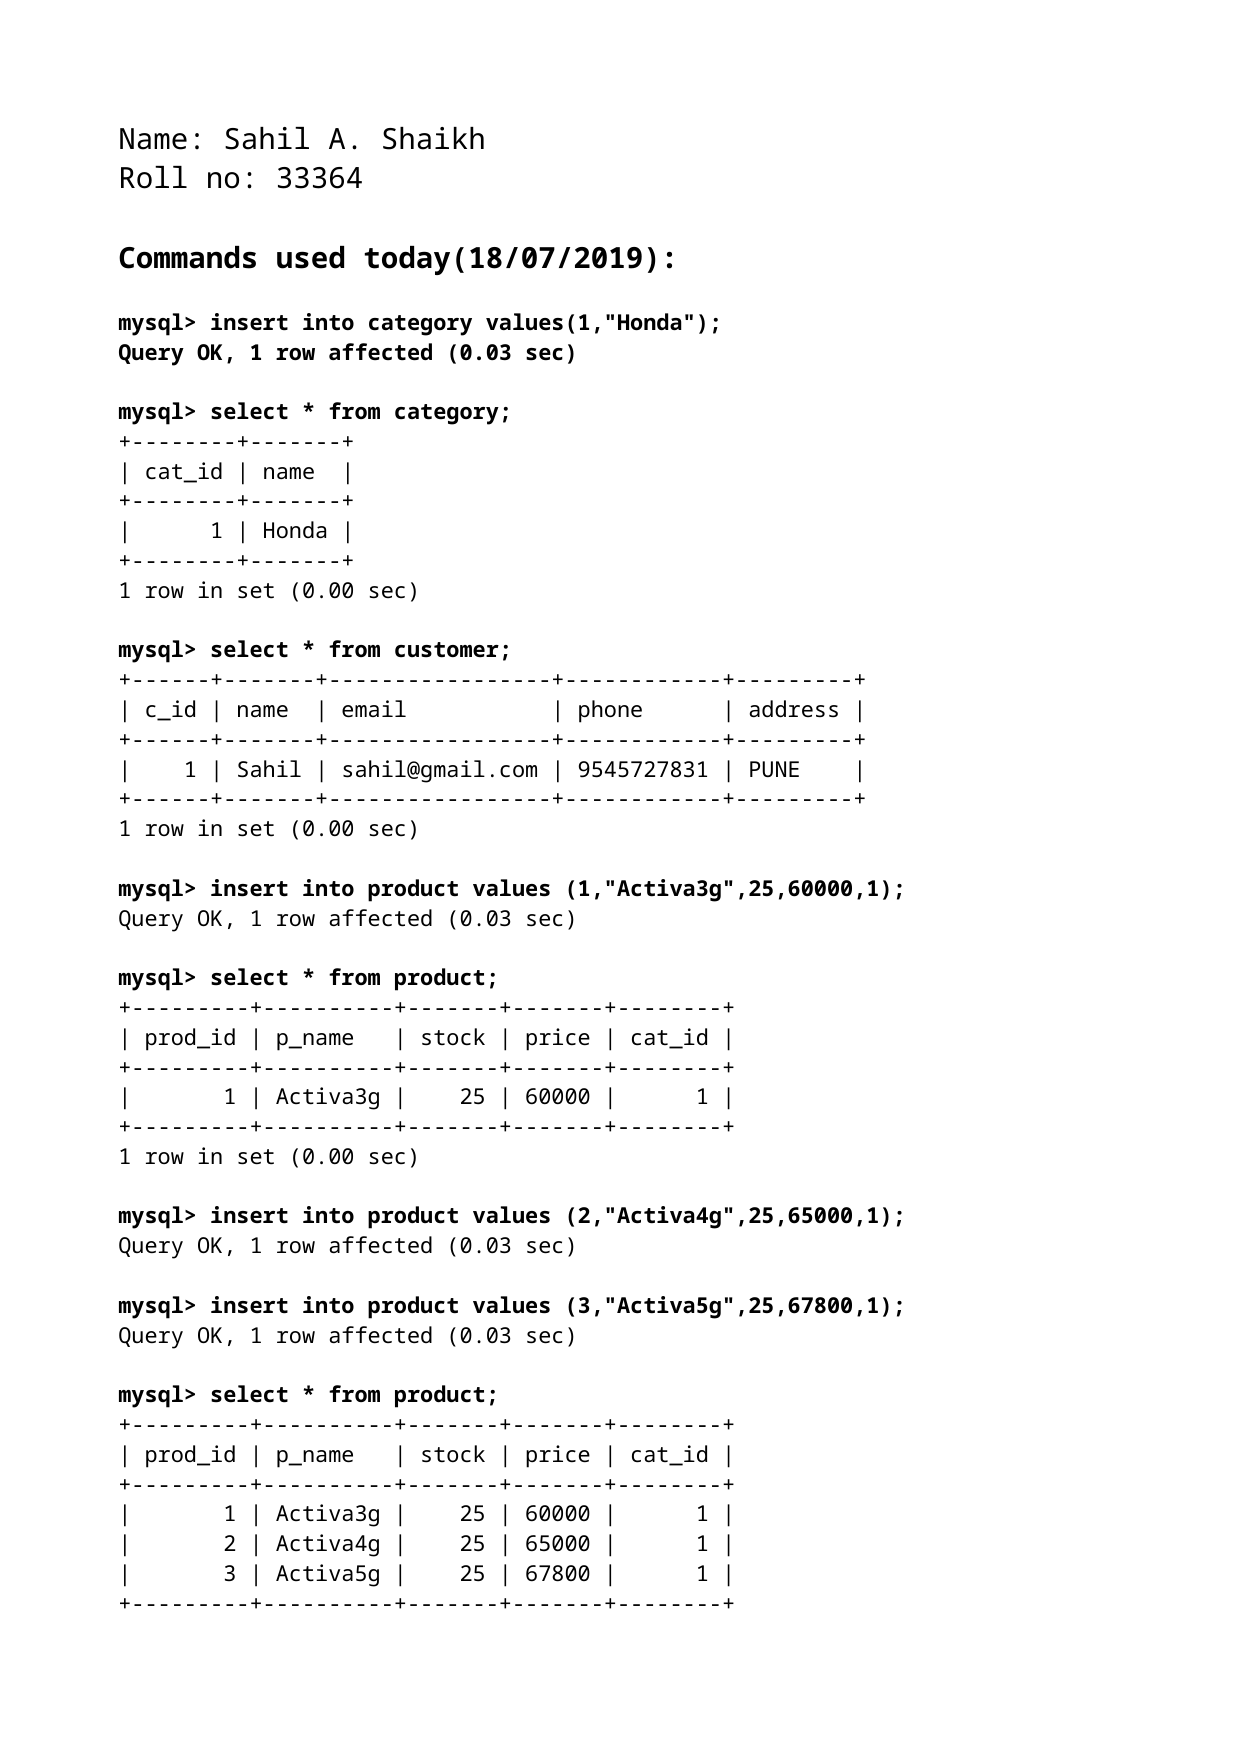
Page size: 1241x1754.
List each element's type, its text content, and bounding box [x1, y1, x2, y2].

text +---------+----------+-------+-------+--------+ [118, 1588, 1122, 1617]
text mysql> insert into product values (2,"Activa4g",25,65000,1); [118, 1200, 1122, 1230]
text +------+-------+-----------------+------------+---------+ [118, 724, 1122, 753]
text 1 row in set (0.00 sec) [118, 813, 1122, 843]
text 1 row in set (0.00 sec) [118, 575, 1122, 604]
text mysql> select * from category; [118, 396, 1122, 426]
text +---------+----------+-------+-------+--------+ [118, 1468, 1122, 1498]
text +---------+----------+-------+-------+--------+ [118, 1111, 1122, 1141]
text Query OK, 1 row affected (0.03 sec) [118, 1319, 1122, 1349]
text mysql> insert into product values (3,"Activa5g",25,67800,1); [118, 1290, 1122, 1319]
text +--------+-------+ [118, 485, 1122, 515]
text Query OK, 1 row affected (0.03 sec) [118, 336, 1122, 366]
text +---------+----------+-------+-------+--------+ [118, 992, 1122, 1022]
text | 1 | Sahil | sahil@gmail.com | 9545727831 | PUNE | [118, 753, 1122, 783]
text mysql> select * from product; [118, 962, 1122, 992]
text +--------+-------+ [118, 545, 1122, 575]
text | 1 | Activa3g | 25 | 60000 | 1 | [118, 1498, 1122, 1528]
text | prod_id | p_name | stock | price | cat_id | [118, 1022, 1122, 1051]
text | 1 | Honda | [118, 515, 1122, 545]
text | c_id | name | email | phone | address | [118, 694, 1122, 724]
text Roll no: 33364 [118, 158, 1122, 197]
text mysql> insert into category values(1,"Honda"); [118, 307, 1122, 336]
text | 2 | Activa4g | 25 | 65000 | 1 | [118, 1528, 1122, 1558]
text +---------+----------+-------+-------+--------+ [118, 1051, 1122, 1081]
text +---------+----------+-------+-------+--------+ [118, 1409, 1122, 1439]
text +------+-------+-----------------+------------+---------+ [118, 664, 1122, 694]
text | prod_id | p_name | stock | price | cat_id | [118, 1439, 1122, 1468]
text | 3 | Activa5g | 25 | 67800 | 1 | [118, 1558, 1122, 1588]
text mysql> select * from customer; [118, 634, 1122, 664]
text +--------+-------+ [118, 426, 1122, 456]
text | cat_id | name | [118, 456, 1122, 485]
text +------+-------+-----------------+------------+---------+ [118, 783, 1122, 813]
text Query OK, 1 row affected (0.03 sec) [118, 902, 1122, 932]
text mysql> insert into product values (1,"Activa3g",25,60000,1); [118, 873, 1122, 902]
text Name: Sahil A. Shaikh [118, 118, 1122, 158]
text 1 row in set (0.00 sec) [118, 1141, 1122, 1171]
text mysql> select * from product; [118, 1379, 1122, 1409]
text | 1 | Activa3g | 25 | 60000 | 1 | [118, 1081, 1122, 1111]
text Commands used today(18/07/2019): [118, 237, 1122, 277]
text Query OK, 1 row affected (0.03 sec) [118, 1230, 1122, 1260]
